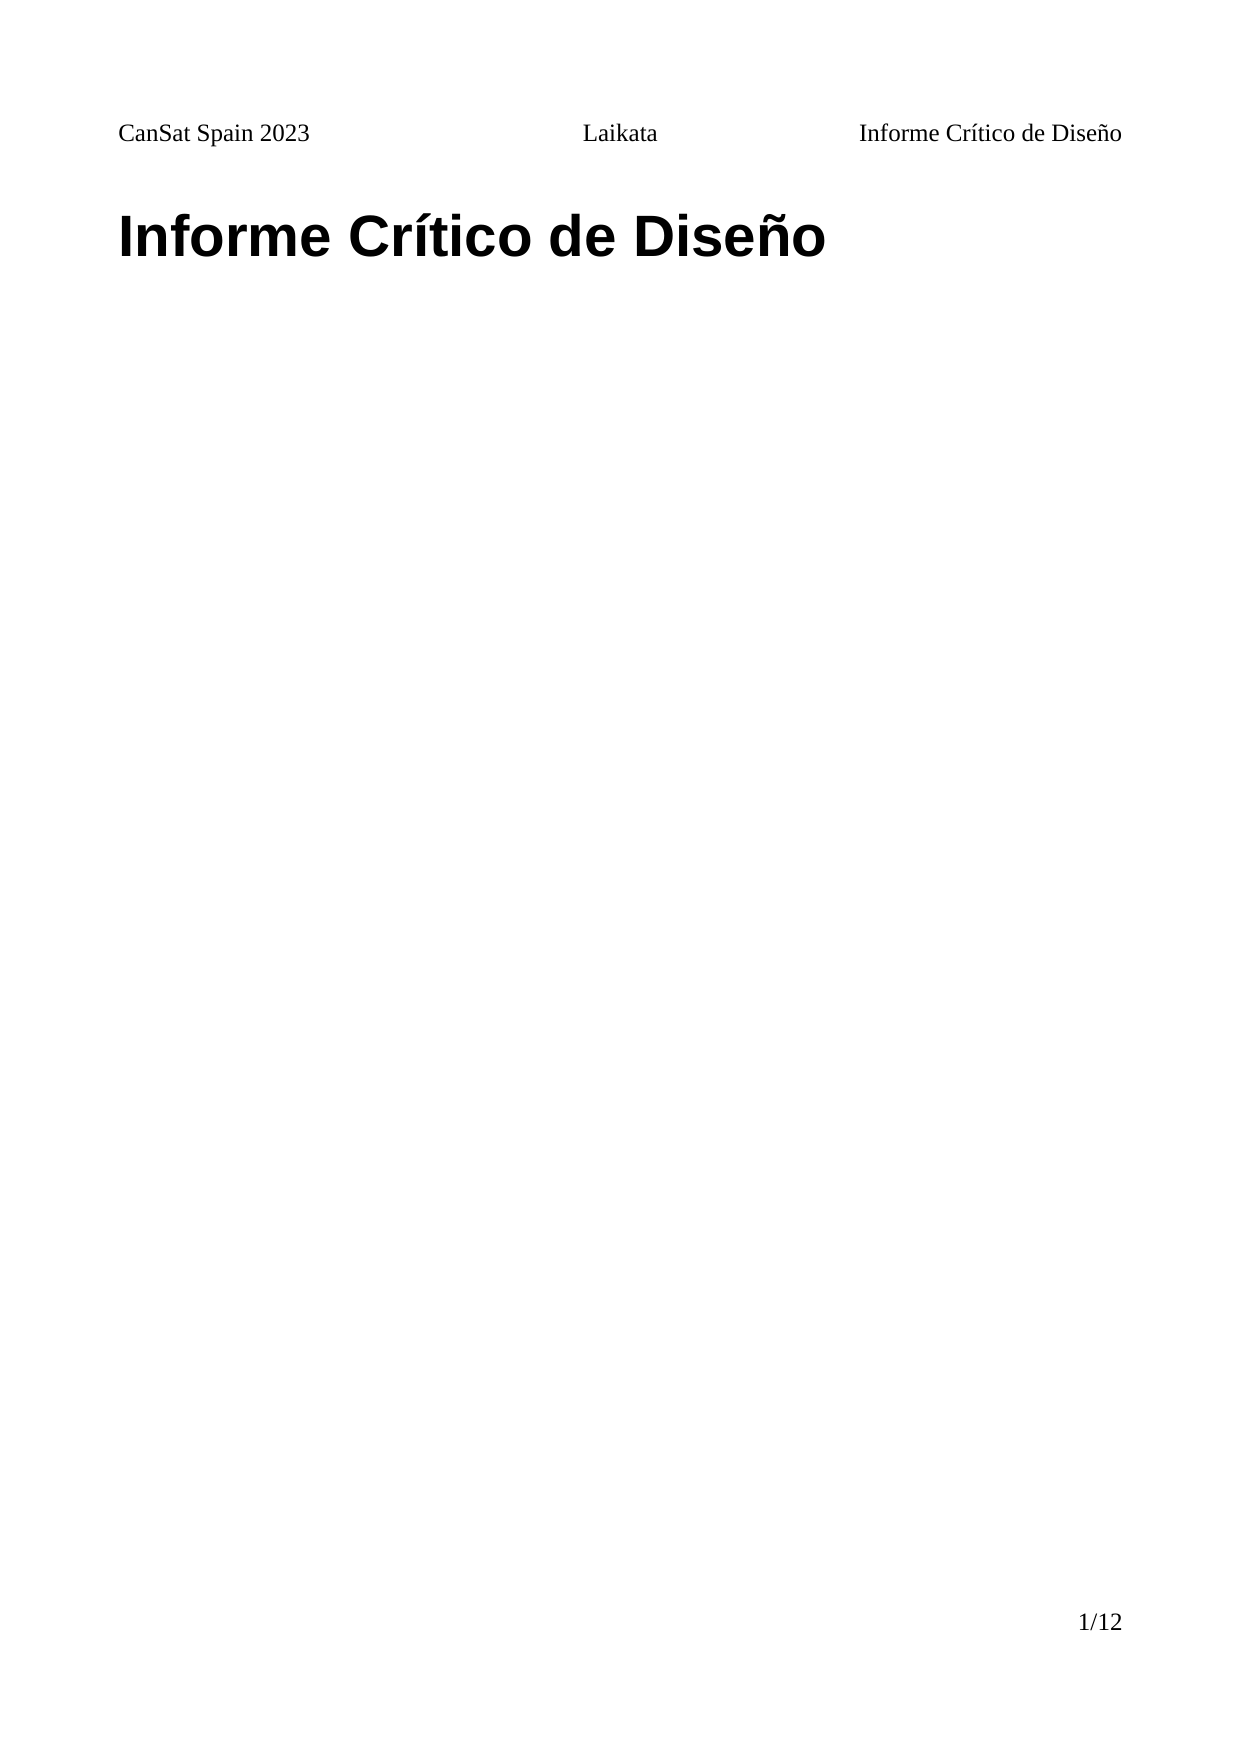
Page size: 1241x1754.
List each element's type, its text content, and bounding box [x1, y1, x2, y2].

title Informe Crítico de Diseño [118, 201, 1122, 268]
